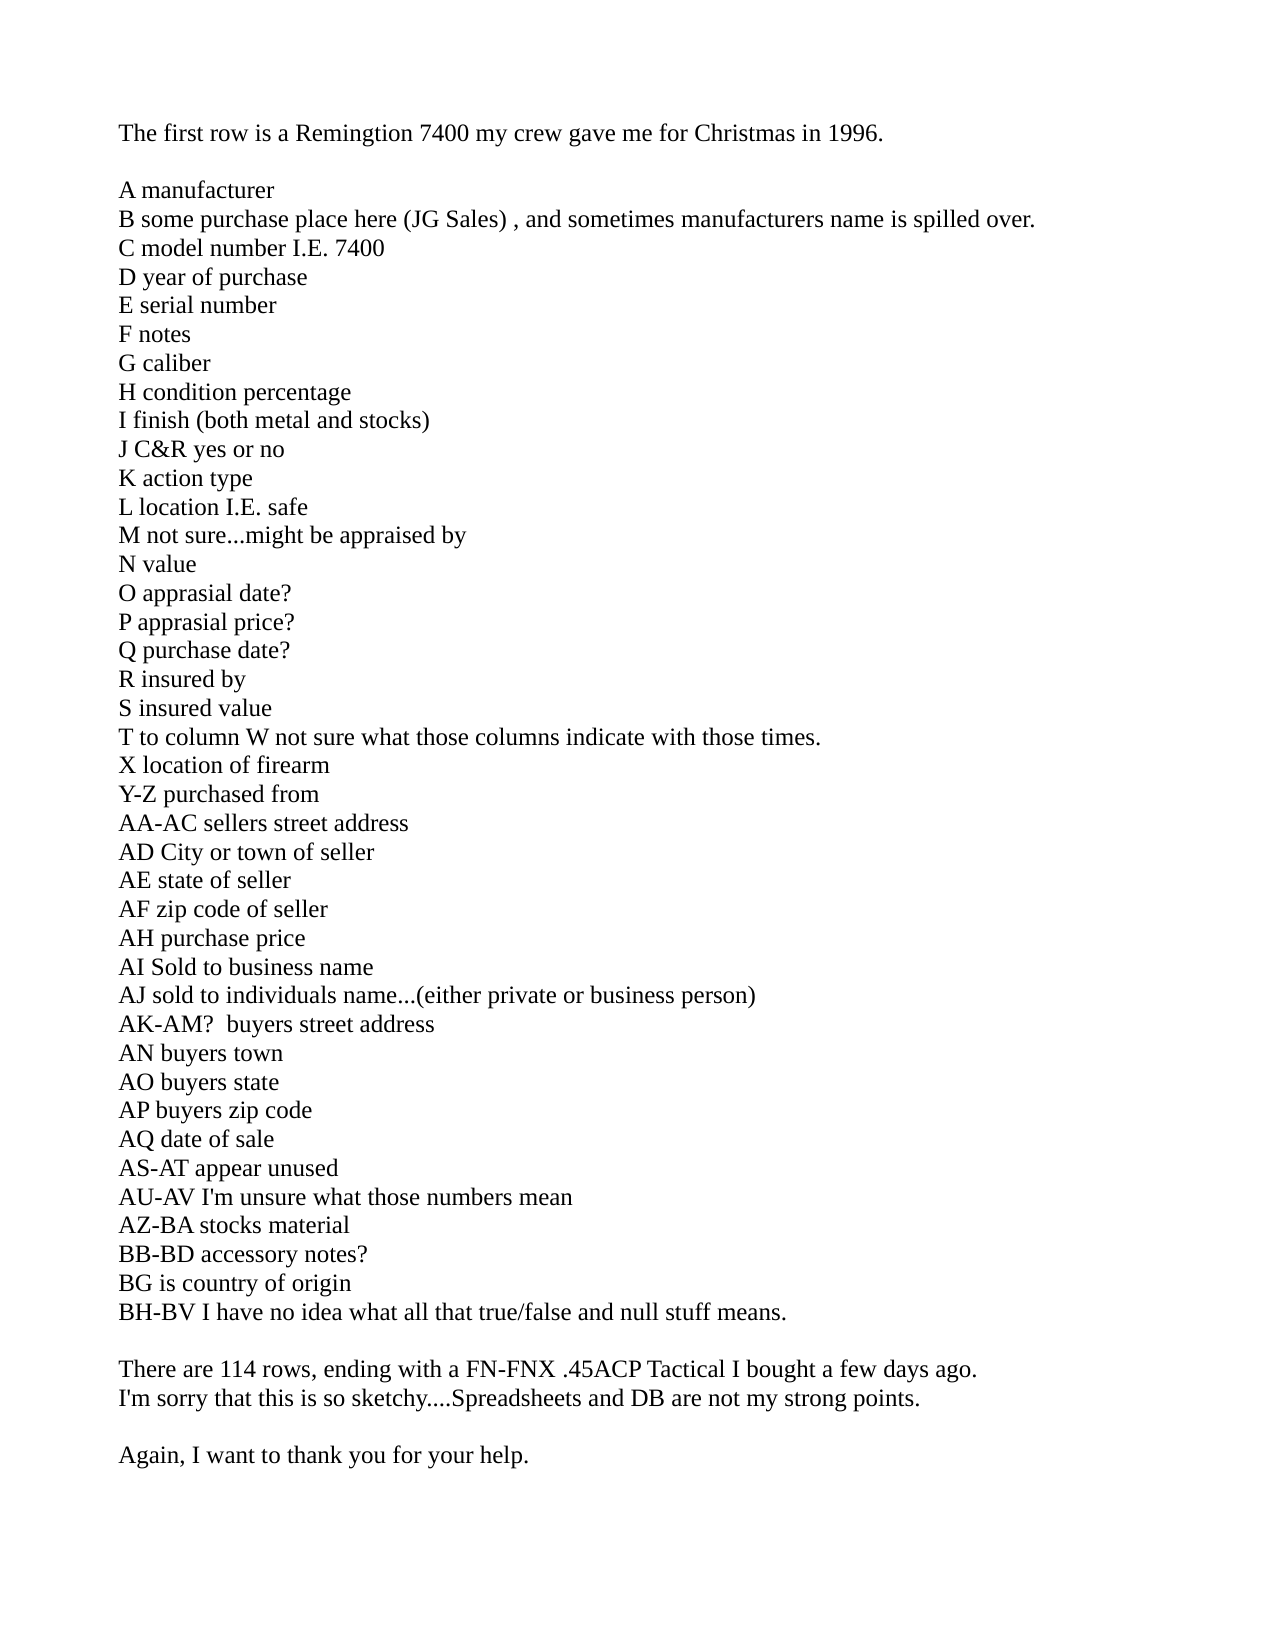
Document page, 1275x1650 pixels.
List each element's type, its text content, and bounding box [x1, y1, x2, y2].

text T to column W not sure what those columns indicate with those times. [118, 722, 1157, 751]
text AP buyers zip code [118, 1096, 1157, 1124]
text Again, I want to thank you for your help. [118, 1441, 1157, 1469]
text AQ date of sale [118, 1124, 1157, 1153]
text There are 114 rows, ending with a FN-FNX .45ACP Tactical I bought a few days ago. [118, 1354, 1157, 1383]
text AF zip code of seller [118, 894, 1157, 923]
text N value [118, 549, 1157, 578]
text BH-BV I have no idea what all that true/false and null stuff means. [118, 1297, 1157, 1326]
text H condition percentage [118, 377, 1157, 406]
text AK-AM? buyers street address [118, 1009, 1157, 1038]
text G caliber [118, 348, 1157, 377]
text F notes [118, 319, 1157, 348]
text X location of firearm [118, 751, 1157, 779]
text S insured value [118, 693, 1157, 722]
text I'm sorry that this is so sketchy....Spreadsheets and DB are not my strong points. [118, 1383, 1157, 1412]
text O apprasial date? [118, 578, 1157, 607]
text J C&R yes or no [118, 434, 1157, 463]
text BG is country of origin [118, 1268, 1157, 1297]
text AA-AC sellers street address [118, 808, 1157, 837]
text R insured by [118, 664, 1157, 693]
text The first row is a Remingtion 7400 my crew gave me for Christmas in 1996. [118, 118, 1157, 147]
text I finish (both metal and stocks) [118, 406, 1157, 434]
text D year of purchase [118, 262, 1157, 291]
text BB-BD accessory notes? [118, 1239, 1157, 1268]
text AU-AV I'm unsure what those numbers mean [118, 1182, 1157, 1211]
text K action type [118, 463, 1157, 492]
text AD City or town of seller [118, 837, 1157, 866]
text L location I.E. safe [118, 492, 1157, 521]
text AE state of seller [118, 866, 1157, 894]
text AI Sold to business name [118, 952, 1157, 981]
text AJ sold to individuals name...(either private or business person) [118, 981, 1157, 1009]
text A manufacturer [118, 176, 1157, 204]
text P apprasial price? [118, 607, 1157, 636]
text AZ-BA stocks material [118, 1211, 1157, 1239]
text Q purchase date? [118, 636, 1157, 664]
text Y-Z purchased from [118, 779, 1157, 808]
text AN buyers town [118, 1038, 1157, 1067]
text AO buyers state [118, 1067, 1157, 1096]
text AH purchase price [118, 923, 1157, 952]
text C model number I.E. 7400 [118, 233, 1157, 262]
text B some purchase place here (JG Sales) , and sometimes manufacturers name is spilled over. [118, 204, 1157, 233]
text M not sure...might be appraised by [118, 521, 1157, 549]
text AS-AT appear unused [118, 1153, 1157, 1182]
text E serial number [118, 291, 1157, 319]
